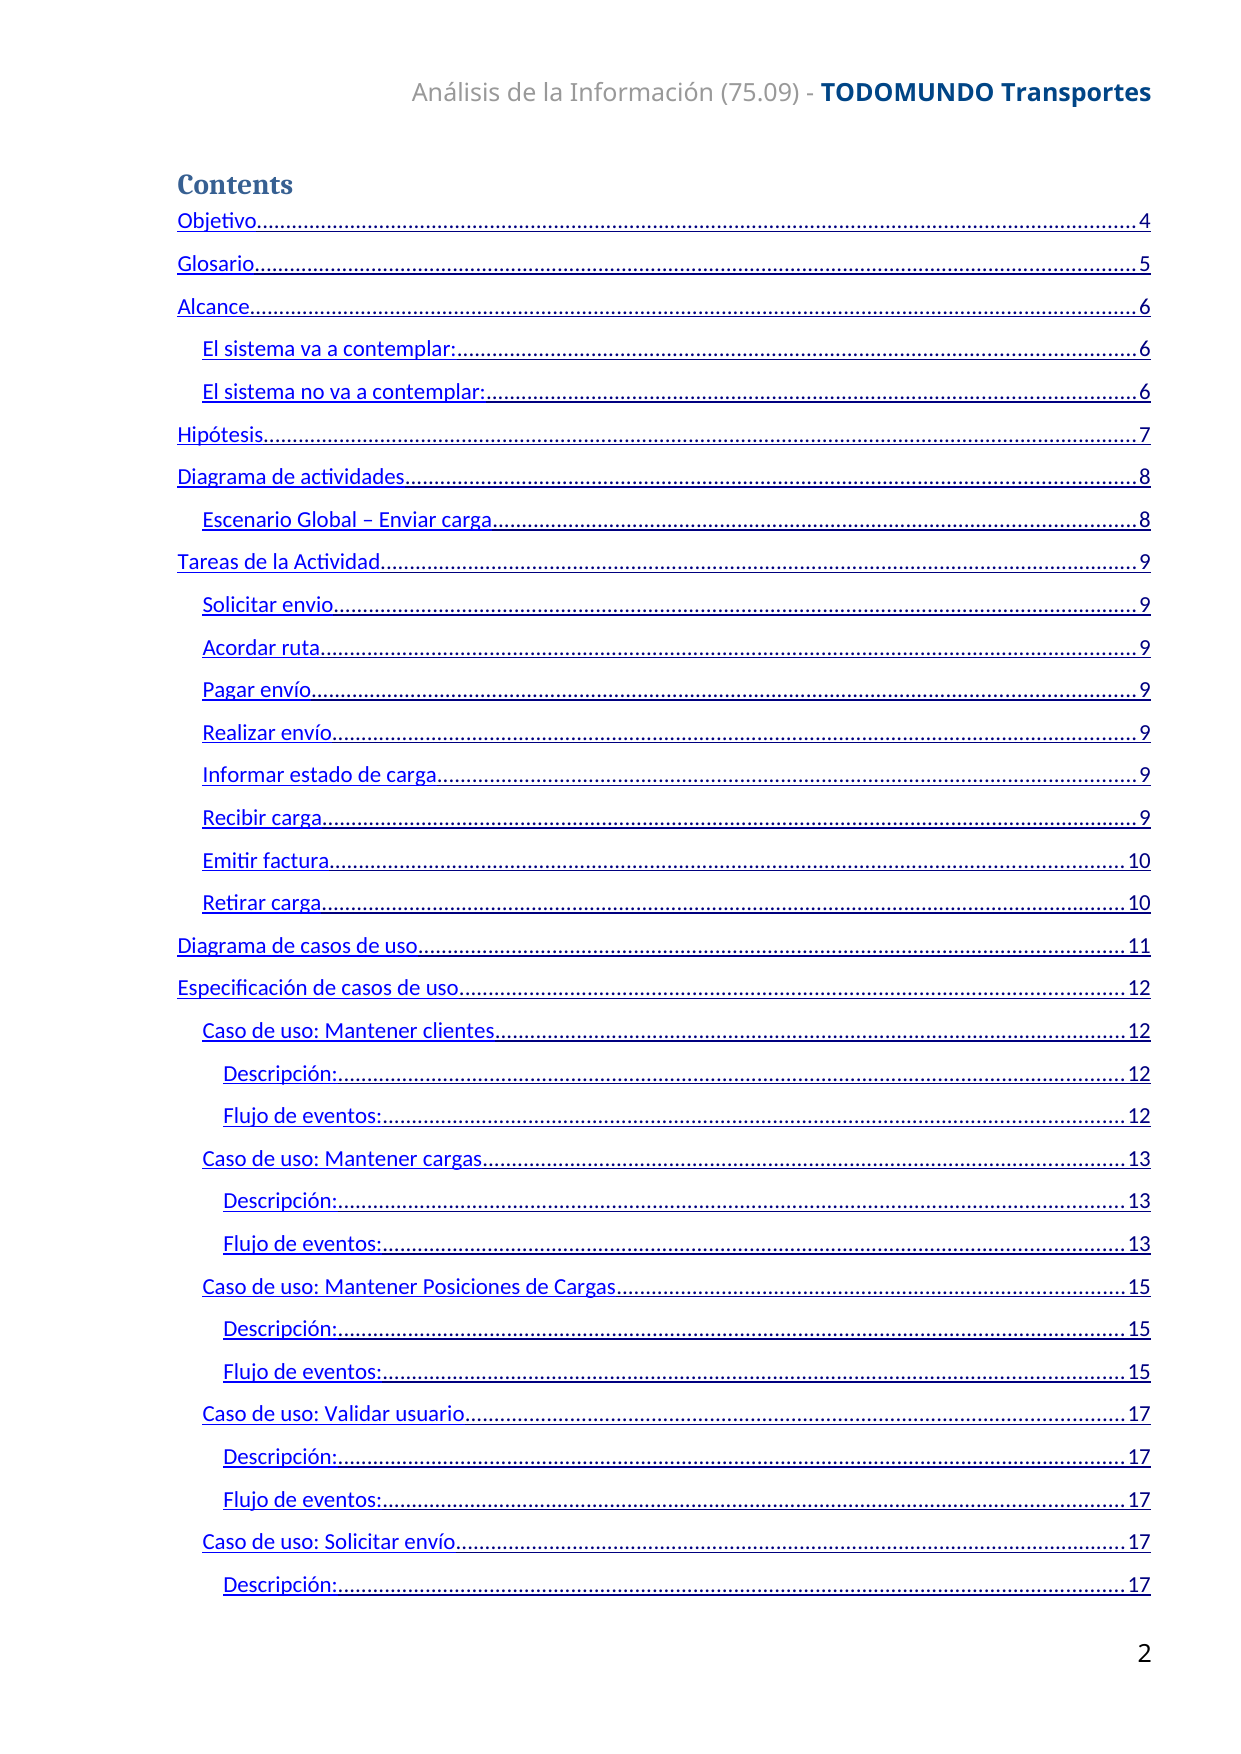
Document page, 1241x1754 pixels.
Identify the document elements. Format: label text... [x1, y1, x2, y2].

text Caso de uso: Mantener cargas 13 [202, 1144, 1152, 1172]
text El sistema va a contemplar: 6 [202, 334, 1152, 362]
text Tareas de la Actividad 9 [177, 547, 1152, 576]
text Flujo de eventos: 15 [223, 1357, 1152, 1385]
text Alcance 6 [177, 292, 1152, 320]
subtitle Contents [177, 168, 1152, 202]
text Informar estado de carga 9 [202, 761, 1152, 788]
text Escenario Global – Enviar carga 8 [202, 505, 1152, 533]
text Flujo de eventos: 12 [223, 1101, 1152, 1129]
text Recibir carga 9 [202, 803, 1152, 831]
text Caso de uso: Validar usuario 17 [202, 1399, 1152, 1428]
text Pagar envío 9 [202, 675, 1152, 703]
text Descripción: 17 [223, 1442, 1152, 1470]
text Descripción: 13 [223, 1187, 1152, 1214]
text Objetivo 4 [177, 207, 1152, 235]
text Especificación de casos de uso 12 [177, 973, 1152, 1002]
text Diagrama de actividades 8 [177, 462, 1152, 490]
text Descripción: 15 [223, 1314, 1152, 1342]
text Caso de uso: Mantener Posiciones de Cargas 15 [202, 1272, 1152, 1300]
text Caso de uso: Solicitar envío 17 [202, 1527, 1152, 1555]
text Descripción: 17 [223, 1570, 1152, 1598]
text Emitir factura 10 [202, 846, 1152, 874]
text Hipótesis 7 [177, 420, 1152, 448]
text Diagrama de casos de uso 11 [177, 931, 1152, 959]
text Realizar envío 9 [202, 718, 1152, 746]
text Acordar ruta 9 [202, 633, 1152, 661]
text Flujo de eventos: 17 [223, 1485, 1152, 1513]
text Solicitar envio 9 [202, 590, 1152, 618]
text El sistema no va a contemplar: 6 [202, 377, 1152, 405]
text Flujo de eventos: 13 [223, 1229, 1152, 1257]
text Descripción: 12 [223, 1059, 1152, 1087]
text Glosario 5 [177, 249, 1152, 277]
text Retirar carga 10 [202, 888, 1152, 916]
text Caso de uso: Mantener clientes 12 [202, 1016, 1152, 1044]
